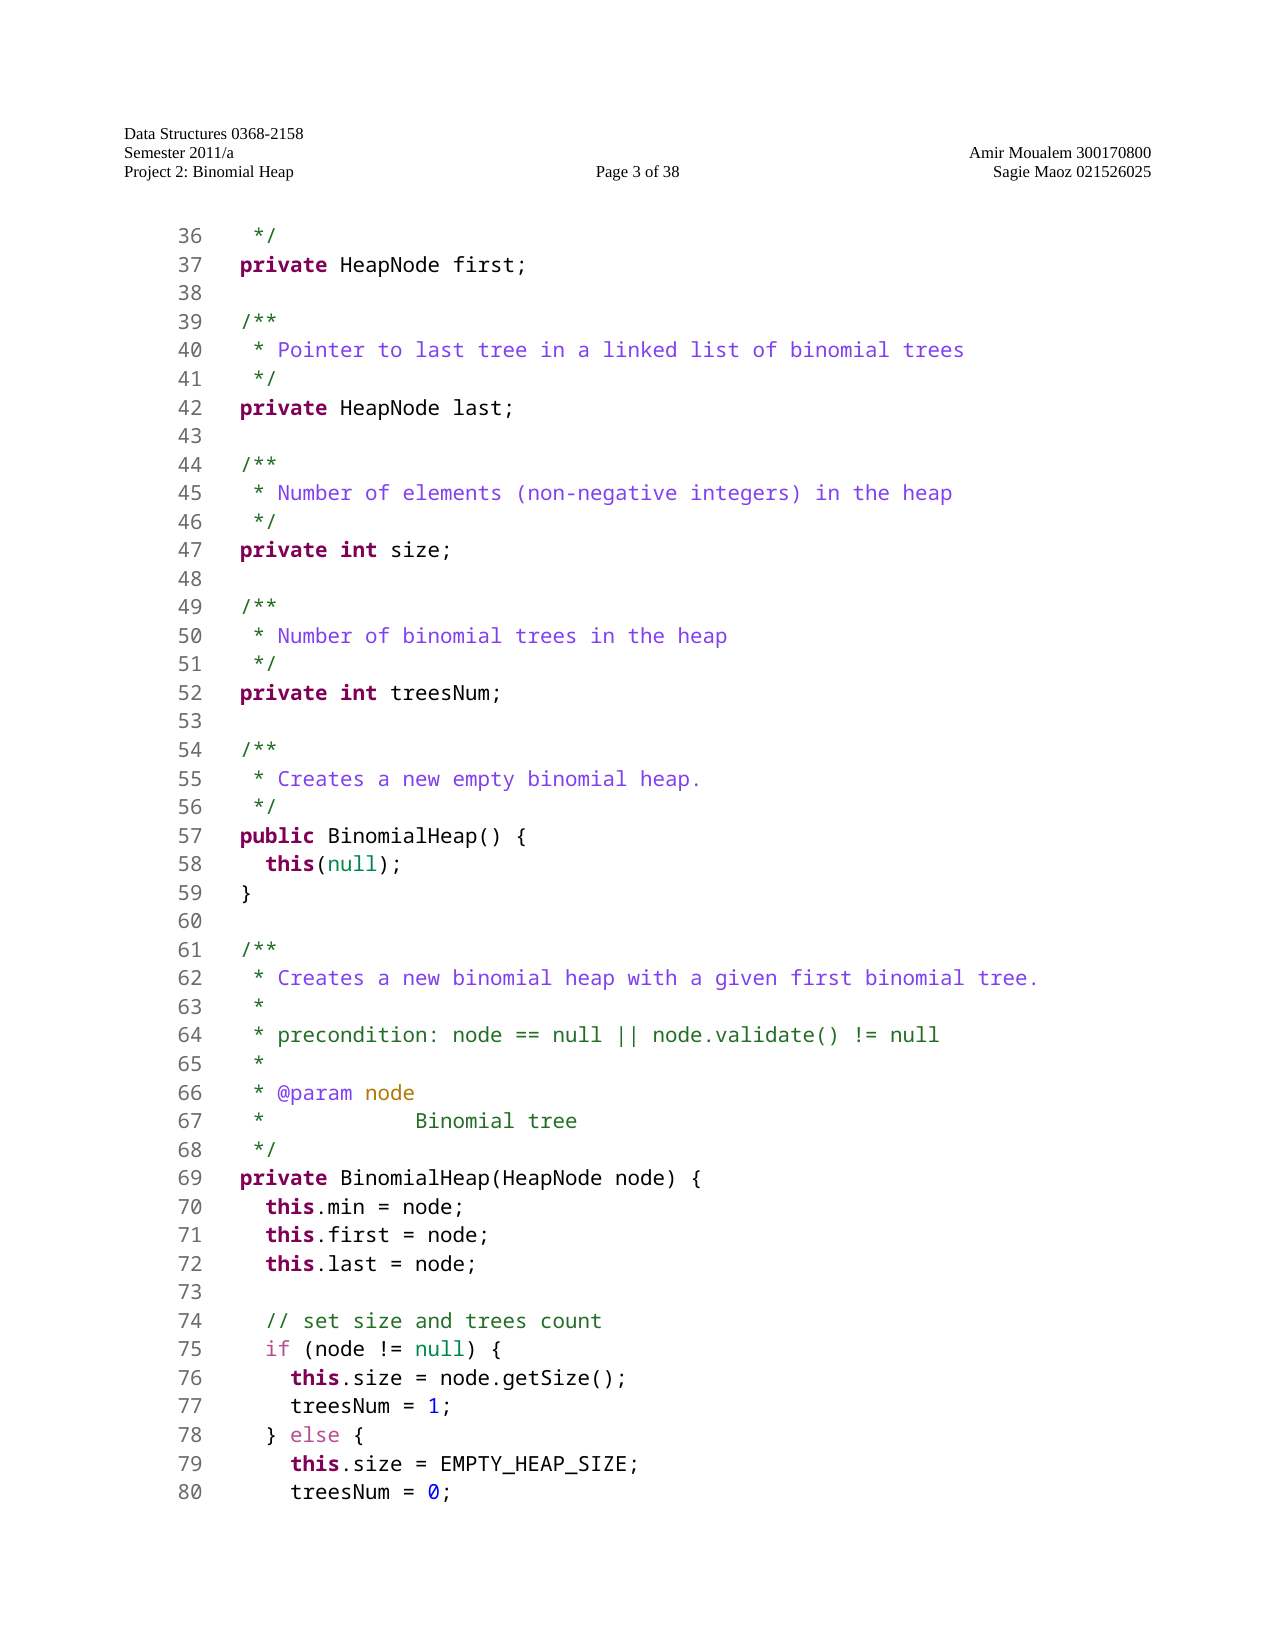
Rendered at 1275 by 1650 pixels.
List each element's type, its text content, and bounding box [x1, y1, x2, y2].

text 74 // set size and trees count [165, 1306, 1157, 1334]
text 44 /** [165, 450, 1157, 478]
text 54 /** [165, 735, 1157, 764]
text 68 */ [165, 1135, 1157, 1163]
text 67 * Binomial tree [165, 1106, 1157, 1135]
text 64 * precondition: node == null || node.validate() != null [165, 1021, 1157, 1049]
text 51 */ [165, 649, 1157, 678]
text 36 */ [165, 221, 1157, 250]
text 57 public BinomialHeap() { [165, 821, 1157, 849]
text 77 treesNum = 1; [165, 1392, 1157, 1420]
text 73 [165, 1277, 1157, 1306]
text 49 /** [165, 592, 1157, 621]
text 65 * [165, 1049, 1157, 1078]
text 38 [165, 278, 1157, 307]
text 61 /** [165, 935, 1157, 963]
text 75 if (node != null) { [165, 1334, 1157, 1363]
text 47 private int size; [165, 535, 1157, 564]
text 50 * Number of binomial trees in the heap [165, 621, 1157, 649]
text 45 * Number of elements (non-negative integers) in the heap [165, 478, 1157, 507]
text 53 [165, 707, 1157, 735]
text 79 this.size = EMPTY_HEAP_SIZE; [165, 1449, 1157, 1477]
text 48 [165, 564, 1157, 592]
text 59 } [165, 878, 1157, 906]
text 62 * Creates a new binomial heap with a given first binomial tree. [165, 963, 1157, 992]
text 66 * @param node [165, 1078, 1157, 1106]
text 42 private HeapNode last; [165, 393, 1157, 421]
text 76 this.size = node.getSize(); [165, 1363, 1157, 1392]
text 69 private BinomialHeap(HeapNode node) { [165, 1163, 1157, 1192]
text 56 */ [165, 792, 1157, 821]
text 52 private int treesNum; [165, 678, 1157, 707]
text 71 this.first = node; [165, 1220, 1157, 1249]
text 43 [165, 421, 1157, 450]
text 80 treesNum = 0; [165, 1477, 1157, 1506]
text 39 /** [165, 307, 1157, 336]
text 55 * Creates a new empty binomial heap. [165, 764, 1157, 792]
text 40 * Pointer to last tree in a linked list of binomial trees [165, 336, 1157, 364]
text 41 */ [165, 364, 1157, 393]
text 63 * [165, 992, 1157, 1021]
text 37 private HeapNode first; [165, 250, 1157, 278]
text 58 this(null); [165, 849, 1157, 878]
text 46 */ [165, 507, 1157, 535]
text 60 [165, 906, 1157, 935]
text 78 } else { [165, 1420, 1157, 1449]
text 72 this.last = node; [165, 1249, 1157, 1277]
text 70 this.min = node; [165, 1192, 1157, 1220]
